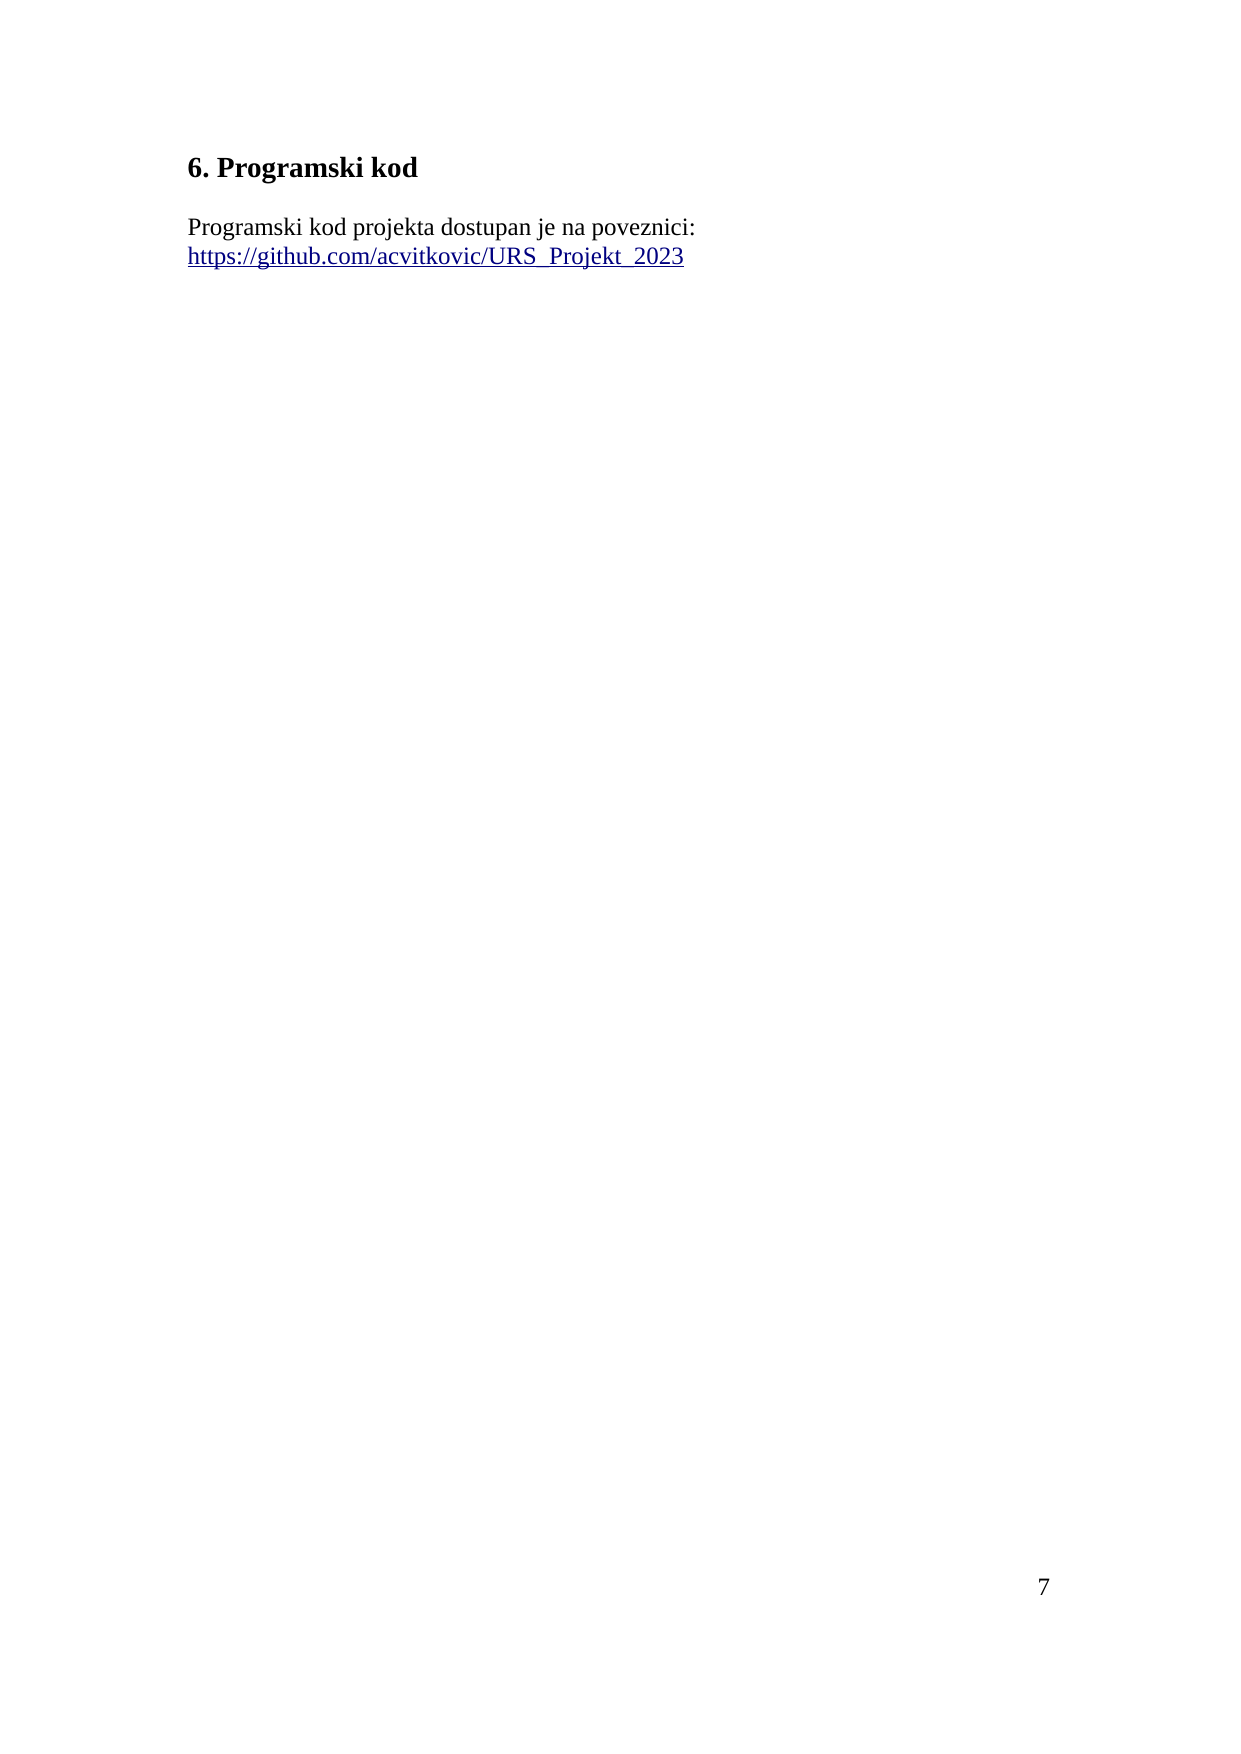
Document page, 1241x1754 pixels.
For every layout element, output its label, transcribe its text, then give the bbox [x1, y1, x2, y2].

text 6. Programski kod [187, 150, 1053, 183]
text Programski kod projekta dostupan je na poveznici: https://github.com/acvitkovic/URS_Projekt_2023 [187, 212, 1053, 270]
